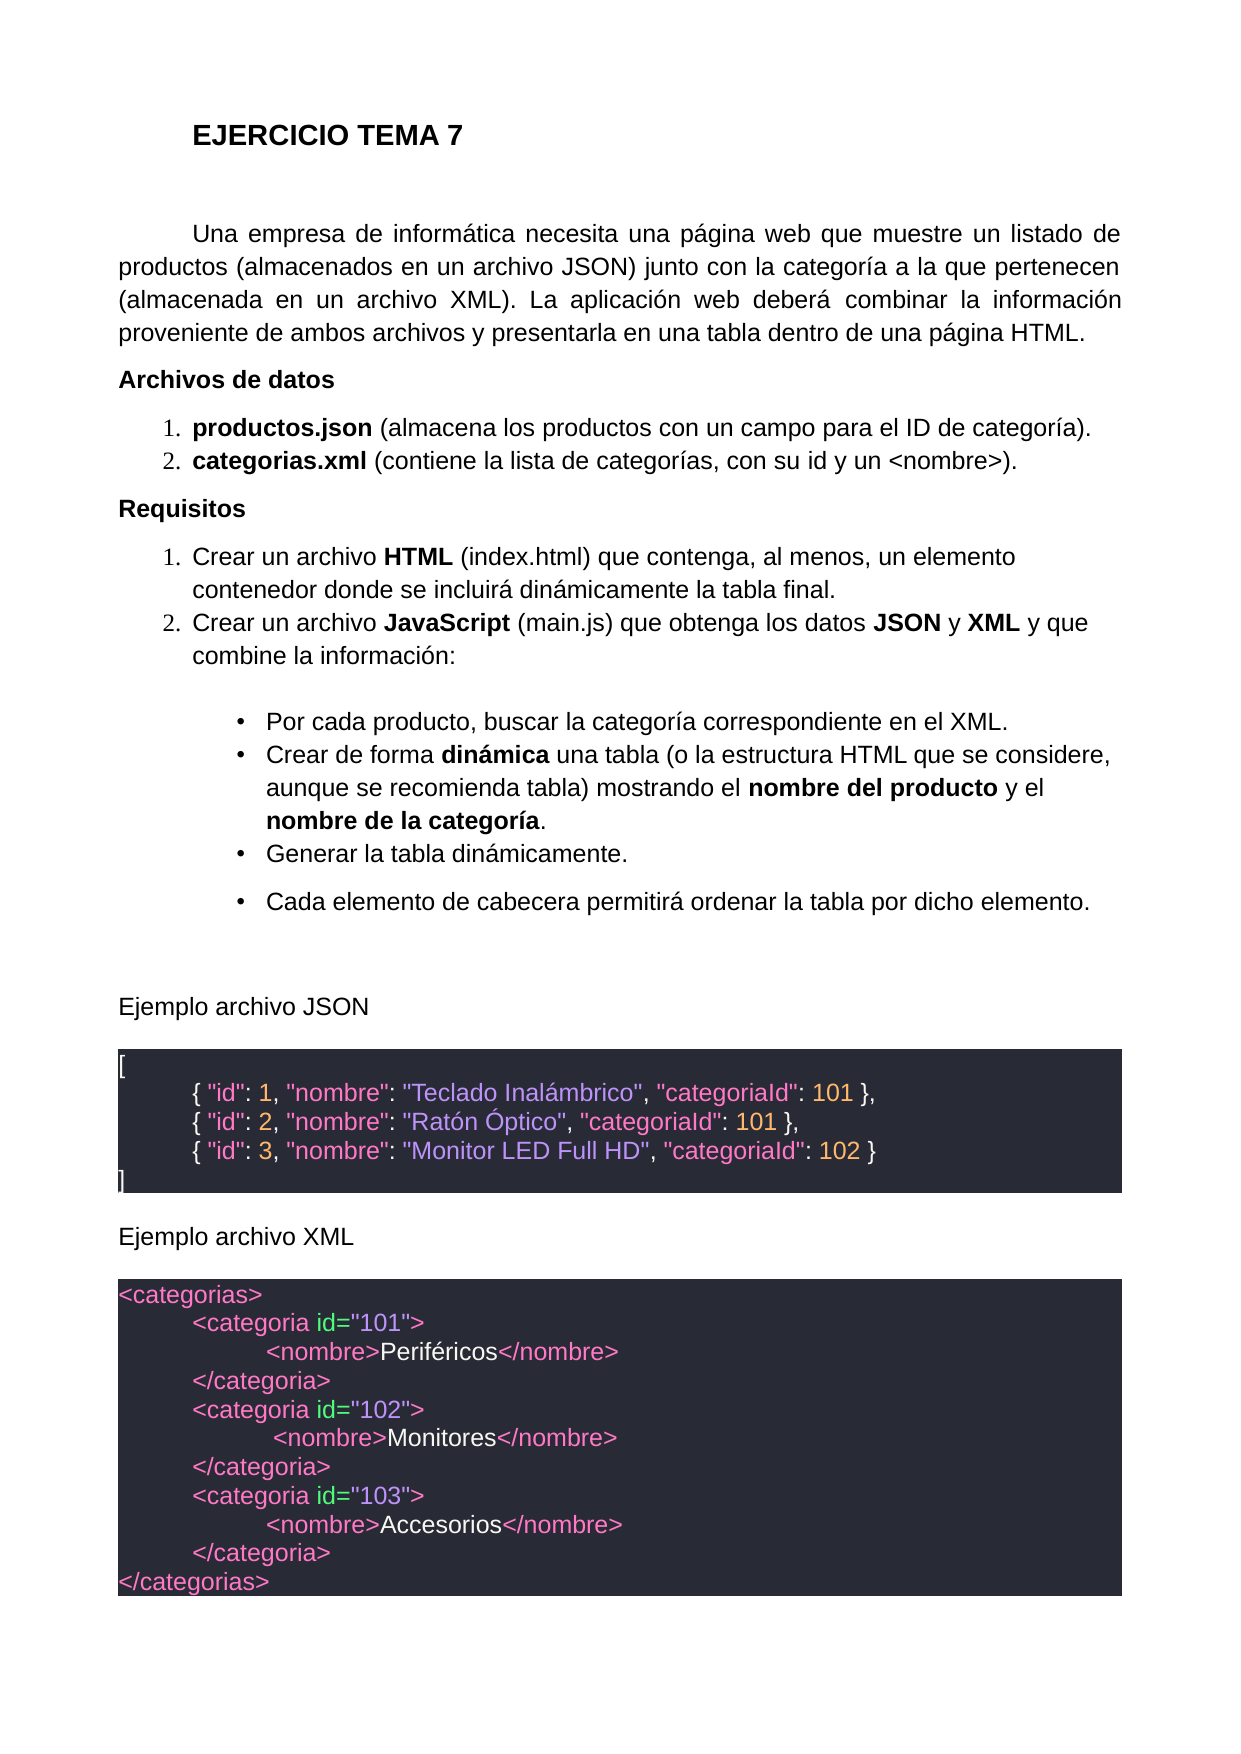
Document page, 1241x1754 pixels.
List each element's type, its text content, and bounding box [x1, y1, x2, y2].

text Una empresa de informática necesita una página web que muestre un listado de productos (almacenados en un archivo JSON) junto con la categoría a la que pertenecen (almacenada en un archivo XML). La aplicación web deberá combinar la información proveniente de ambos archivos y presentarla en una tabla dentro de una página HTML. [118, 219, 1122, 347]
text Requisitos [118, 494, 1122, 523]
text <nombre>Monitores</nombre> [118, 1423, 1122, 1452]
text [ [118, 1049, 1122, 1078]
text <categoria id="101"> [118, 1308, 1122, 1337]
text </categoria> [118, 1452, 1122, 1481]
list categorias.xml (contiene la lista de categorías, con su id y un <nombre>). [162, 446, 1122, 475]
list Crear de forma dinámica una tabla (o la estructura HTML que se considere, aunque se recomienda tabla) mostrando el nombre del producto y el nombre de la categoría. [236, 740, 1122, 835]
list Crear un archivo HTML (index.html) que contenga, al menos, un elemento contenedor donde se incluirá dinámicamente la tabla final. [162, 542, 1122, 603]
text { "id": 2, "nombre": "Ratón Óptico", "categoriaId": 101 }, [118, 1107, 1122, 1136]
text { "id": 1, "nombre": "Teclado Inalámbrico", "categoriaId": 101 }, [118, 1078, 1122, 1107]
list Por cada producto, buscar la categoría correspondiente en el XML. [236, 707, 1122, 736]
list productos.json (almacena los productos con un campo para el ID de categoría). [162, 413, 1122, 442]
text </categorias> [118, 1567, 1122, 1596]
text <nombre>Accesorios</nombre> [118, 1509, 1122, 1538]
text <categorias> [118, 1279, 1122, 1308]
list Generar la tabla dinámicamente. [236, 839, 1122, 868]
text </categoria> [118, 1538, 1122, 1567]
list Cada elemento de cabecera permitirá ordenar la tabla por dicho elemento. [236, 887, 1122, 916]
text { "id": 3, "nombre": "Monitor LED Full HD", "categoriaId": 102 } [118, 1136, 1122, 1164]
list Crear un archivo JavaScript (main.js) que obtenga los datos JSON y XML y que combine la información: [162, 608, 1122, 669]
text <categoria id="103"> [118, 1481, 1122, 1509]
text <nombre>Periféricos</nombre> [118, 1337, 1122, 1366]
text EJERCICIO TEMA 7 [118, 118, 1122, 152]
text ] [118, 1164, 1122, 1193]
text <categoria id="102"> [118, 1394, 1122, 1423]
text Archivos de datos [118, 366, 1122, 394]
text </categoria> [118, 1366, 1122, 1394]
text Ejemplo archivo JSON [118, 992, 1122, 1021]
text Ejemplo archivo XML [118, 1222, 1122, 1251]
